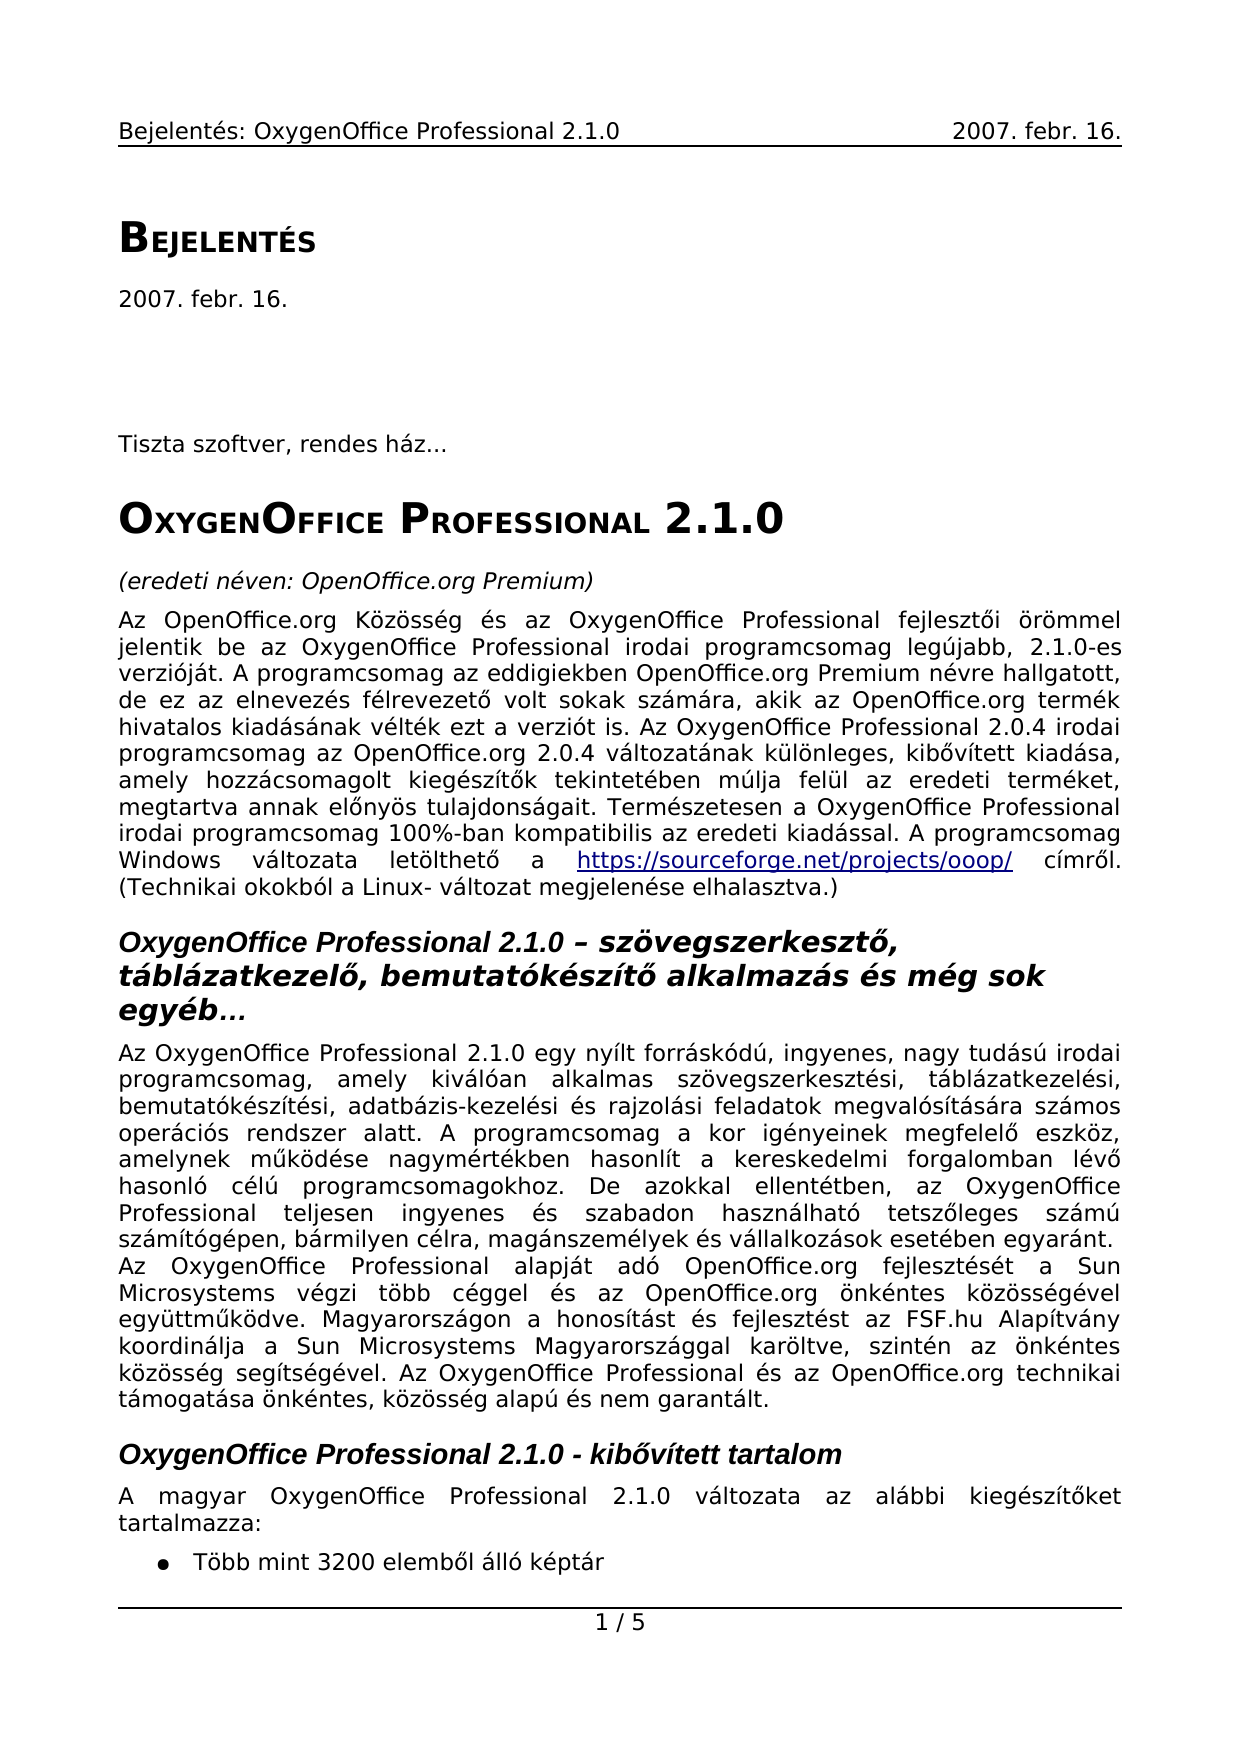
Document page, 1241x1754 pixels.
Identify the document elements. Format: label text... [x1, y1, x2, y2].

subtitle OxygenOffice Professional 2.1.0 [118, 494, 1122, 544]
list Több mint 3200 elemből álló képtár [156, 1549, 1122, 1576]
text Az OxygenOffice Professional alapját adó OpenOffice.org fejlesztését a Sun Microsystems végzi több céggel és az OpenOffice.org önkéntes közösségével együttműködve. Magyarországon a honosítást és fejlesztést az FSF.hu Alapítvány koordinálja a Sun Microsystems Magyarországgal karöltve, szintén az önkéntes közösség segítségével. Az OxygenOffice Professional és az OpenOffice.org technikai támogatása önkéntes, közösség alapú és nem garantált. [118, 1253, 1122, 1413]
text Az OxygenOffice Professional 2.1.0 egy nyílt forráskódú, ingyenes, nagy tudású irodai programcsomag, amely kiválóan alkalmas szövegszerkesztési, táblázatkezelési, bemutatókészítési, adatbázis-kezelési és rajzolási feladatok megvalósítására számos operációs rendszer alatt. A programcsomag a kor igényeinek megfelelő eszköz, amelynek működése nagymértékben hasonlít a kereskedelmi forgalomban lévő hasonló célú programcsomagokhoz. De azokkal ellentétben, az OxygenOffice Professional teljesen ingyenes és szabadon használható tetszőleges számú számítógépen, bármilyen célra, magánszemélyek és vállalkozások esetében egyaránt. [118, 1040, 1122, 1253]
text Az OpenOffice.org Közösség és az OxygenOffice Professional fejlesztői örömmel jelentik be az OxygenOffice Professional irodai programcsomag legújabb, 2.1.0-es verzióját. A programcsomag az eddigiekben OpenOffice.org Premium névre hallgatott, de ez az elnevezés félrevezető volt sokak számára, akik az OpenOffice.org termék hivatalos kiadásának vélték ezt a verziót is. Az OxygenOffice Professional 2.0.4 irodai programcsomag az OpenOffice.org 2.0.4 változatának különleges, kibővített kiadása, amely hozzácsomagolt kiegészítők tekintetében múlja felül az eredeti terméket, megtartva annak előnyös tulajdonságait. Természetesen a OxygenOffice Professional irodai programcsomag 100%-ban kompatibilis az eredeti kiadással. A programcsomag Windows változata letölthető a https://sourceforge.net/projects/ooop/ címről. (Technikai okokból a Linux- változat megjelenése elhalasztva.) [118, 607, 1122, 901]
subtitle Bejelentés [118, 213, 1122, 262]
subtitle OxygenOffice Professional 2.1.0 - kibővített tartalom [118, 1438, 1122, 1471]
text (eredeti néven: OpenOffice.org Premium) [118, 568, 1122, 595]
subtitle OxygenOffice Professional 2.1.0 – szövegszerkesztő, táblázatkezelő, bemutatókészítő alkalmazás és még sok egyéb… [118, 926, 1122, 1027]
text Tiszta szoftver, rendes ház... [118, 431, 1122, 458]
text A magyar OxygenOffice Professional 2.1.0 változata az alábbi kiegészítőket tartalmazza: [118, 1483, 1122, 1537]
text 2007. február 16. [118, 286, 1122, 313]
